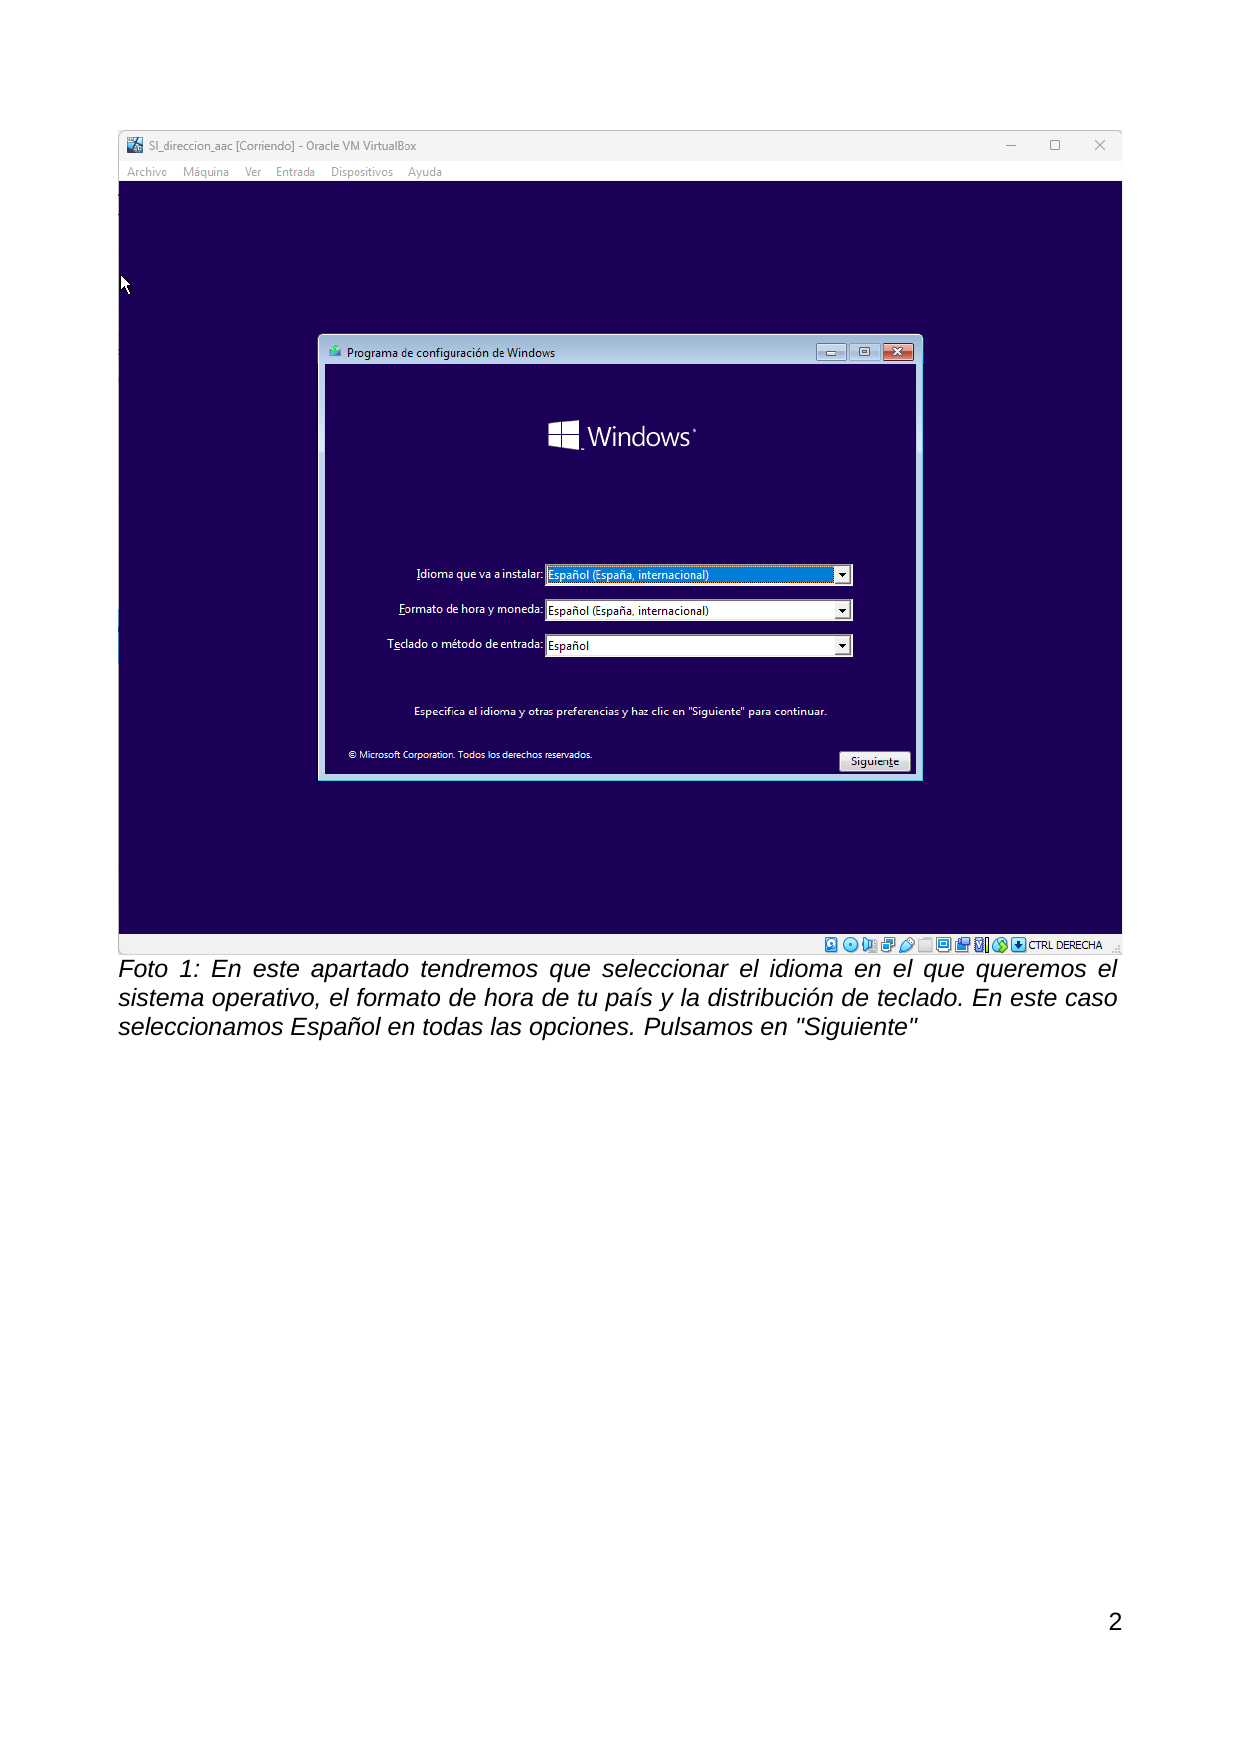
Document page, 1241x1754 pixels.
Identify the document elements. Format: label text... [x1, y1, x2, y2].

picture [118, 130, 1123, 955]
text Foto 1: En este apartado tendremos que seleccionar el idioma en el que queremos el sistema operativo, el formato de hora de tu país y la distribución de teclado. En este caso seleccionamos Español en todas las opciones. Pulsamos en "Siguiente" [118, 955, 1122, 1041]
